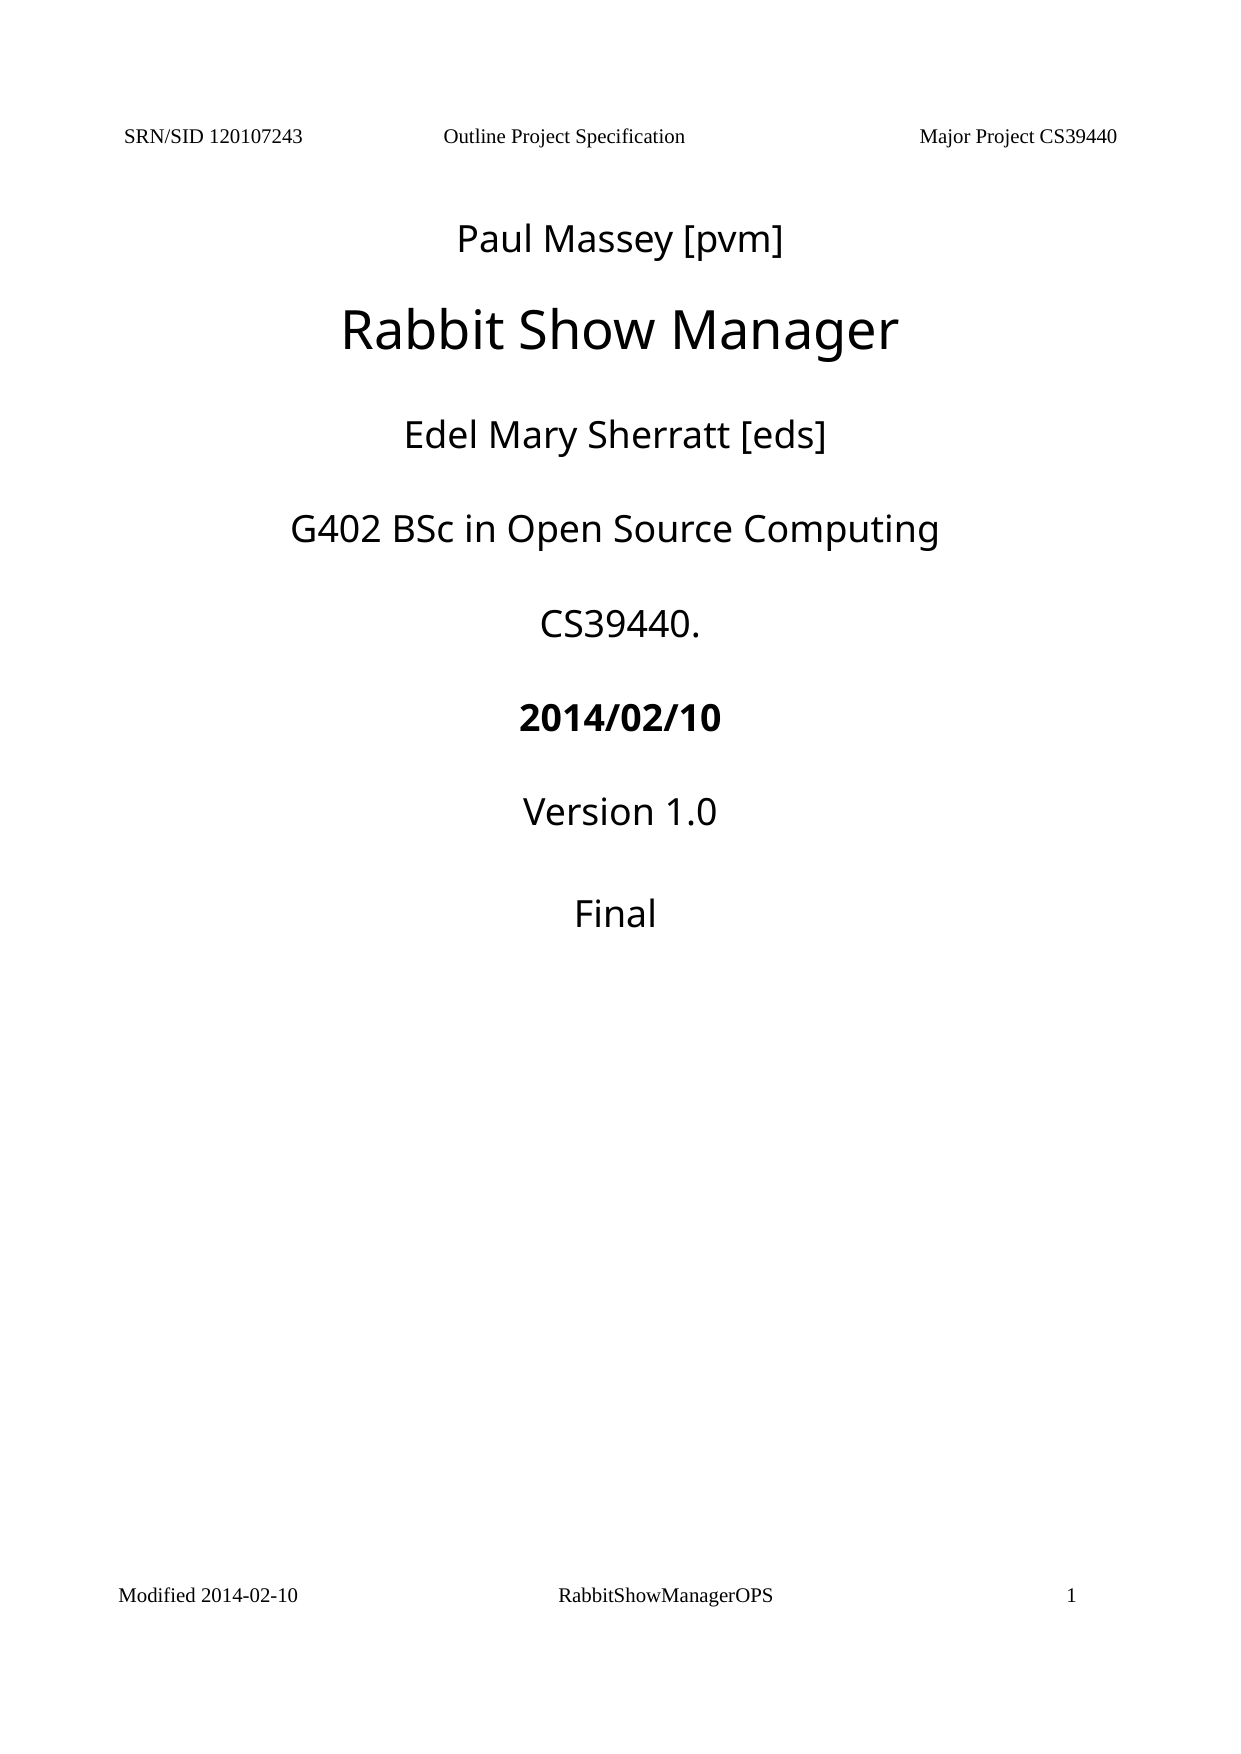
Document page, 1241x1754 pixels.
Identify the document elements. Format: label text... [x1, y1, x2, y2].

text 2014/02/10 [118, 691, 1122, 742]
text Paul Massey [pvm] [118, 212, 1122, 263]
text G402 BSc in Open Source Computing [118, 503, 1122, 554]
text Edel Mary Sherratt [eds] [118, 408, 1122, 459]
text Rabbit Show Manager [118, 292, 1122, 365]
text Version 1.0 [118, 785, 1122, 836]
text Final [118, 887, 1122, 938]
text CS39440. [118, 597, 1122, 648]
